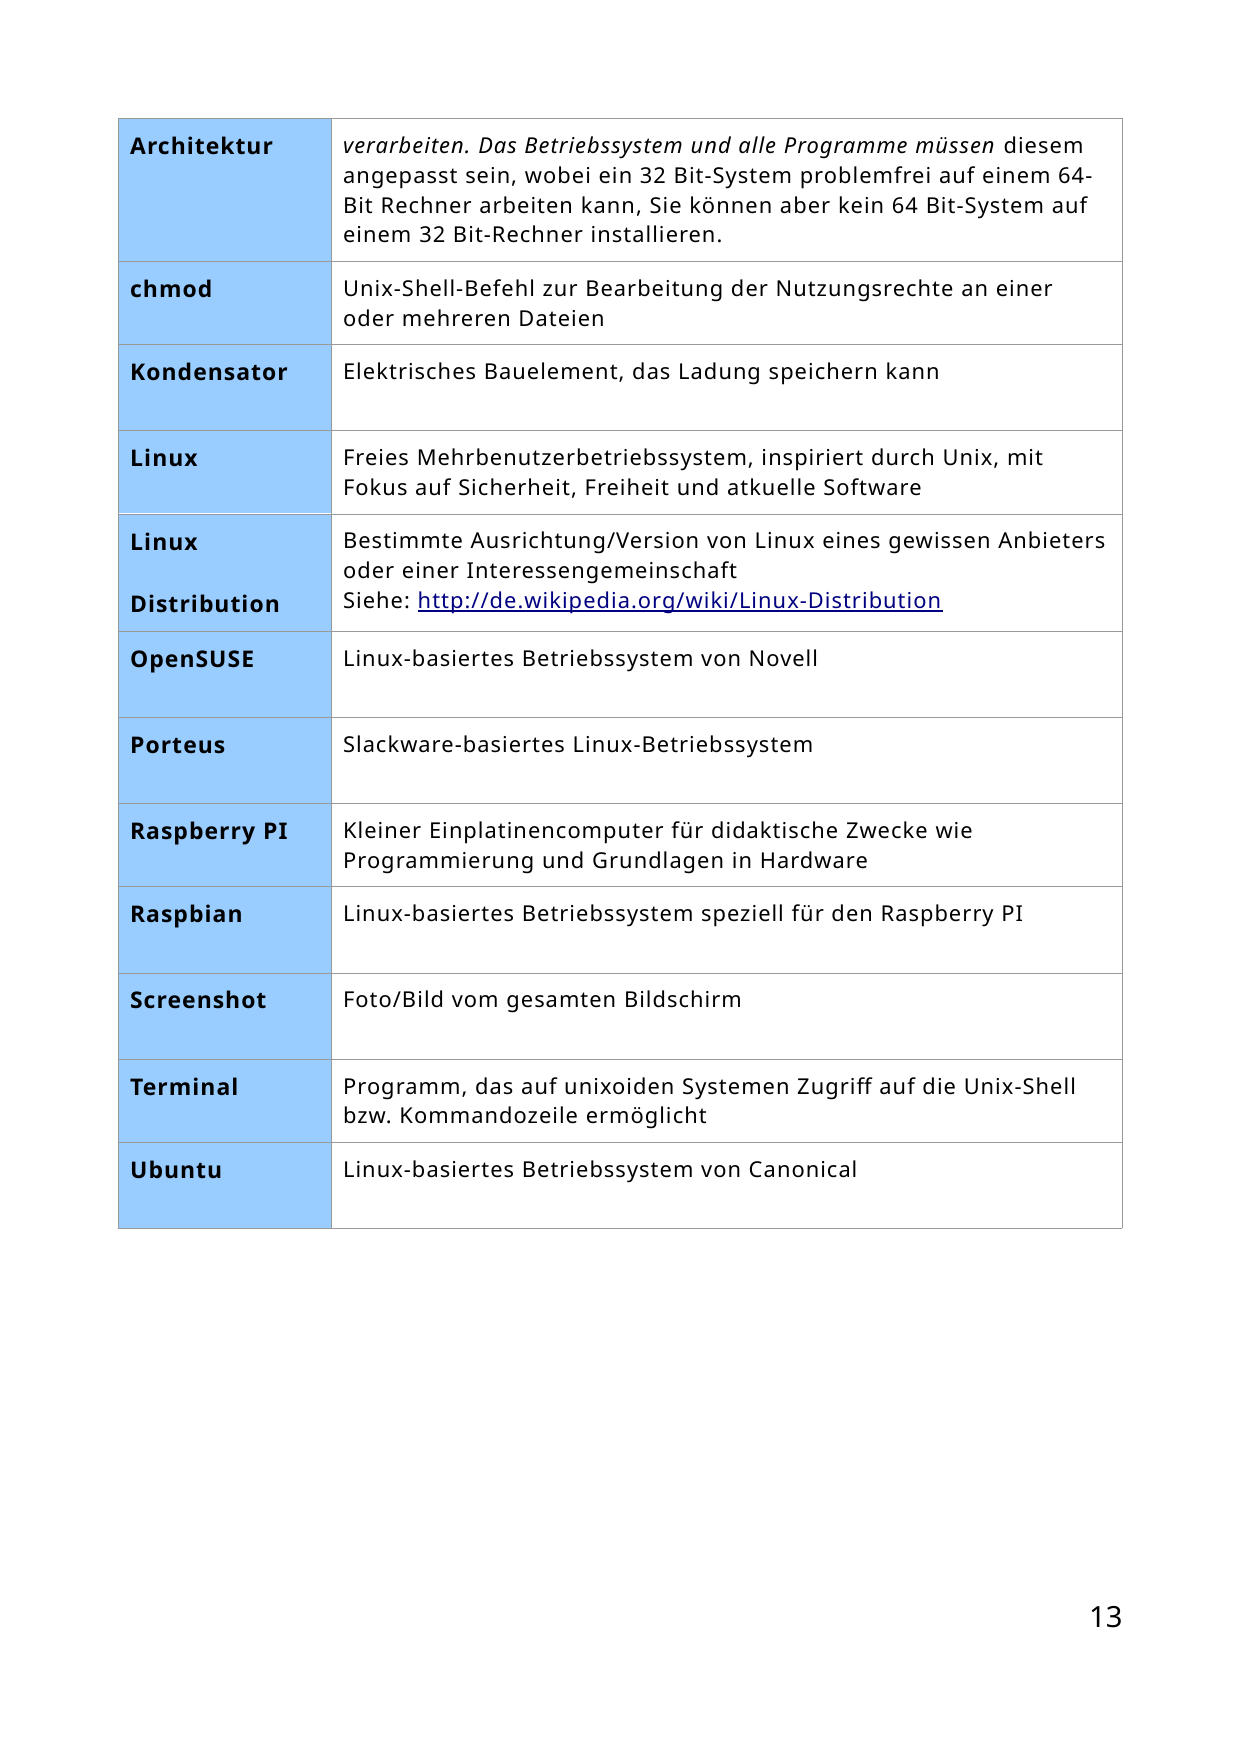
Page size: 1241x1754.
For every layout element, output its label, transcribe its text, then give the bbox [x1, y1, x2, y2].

table_cell Linux-basiertes Betriebssystem von Canonical [332, 1143, 1122, 1228]
table_cell OpenSUSE [119, 632, 331, 717]
table_cell Raspberry PI [119, 804, 331, 886]
table_header verarbeiten. Das Betriebssystem und alle Programme müssen diesem angepasst sein, wobei ein 32 Bit-System problemfrei auf einem 64-Bit Rechner arbeiten kann, Sie können aber kein 64 Bit-System auf einem 32 Bit-Rechner installieren. [332, 119, 1122, 261]
table_cell Linux-basiertes Betriebssystem speziell für den Raspberry PI [332, 887, 1122, 973]
table_header Architektur [119, 119, 331, 261]
table_cell Screenshot [119, 974, 331, 1059]
table_cell Slackware-basiertes Linux-Betriebssystem [332, 718, 1122, 803]
table_cell Linux Distribution [119, 515, 331, 631]
table_cell Ubuntu [119, 1143, 331, 1228]
table_cell Programm, das auf unixoiden Systemen Zugriff auf die Unix-Shell bzw. Kommandozeile ermöglicht [332, 1060, 1122, 1142]
table_cell Raspbian [119, 887, 331, 973]
table_cell Kondensator [119, 345, 331, 430]
table_cell Unix-Shell-Befehl zur Bearbeitung der Nutzungsrechte an einer oder mehreren Dateien [332, 262, 1122, 344]
table_cell Linux-basiertes Betriebssystem von Novell [332, 632, 1122, 717]
table_cell Freies Mehrbenutzerbetriebssystem, inspiriert durch Unix, mit Fokus auf Sicherheit, Freiheit und atkuelle Software [332, 431, 1122, 513]
table_cell Terminal [119, 1060, 331, 1142]
table_cell Foto/Bild vom gesamten Bildschirm [332, 974, 1122, 1059]
table_cell Elektrisches Bauelement, das Ladung speichern kann [332, 345, 1122, 430]
table_cell Bestimmte Ausrichtung/Version von Linux eines gewissen Anbieters oder einer Interessengemeinschaft Siehe: http://de.wikipedia.org/wiki/Linux-Distribution [332, 515, 1122, 631]
table_cell Kleiner Einplatinencomputer für didaktische Zwecke wie Programmierung und Grundlagen in Hardware [332, 804, 1122, 886]
table_cell Porteus [119, 718, 331, 803]
table_cell Linux [119, 431, 331, 513]
table_cell chmod [119, 262, 331, 344]
